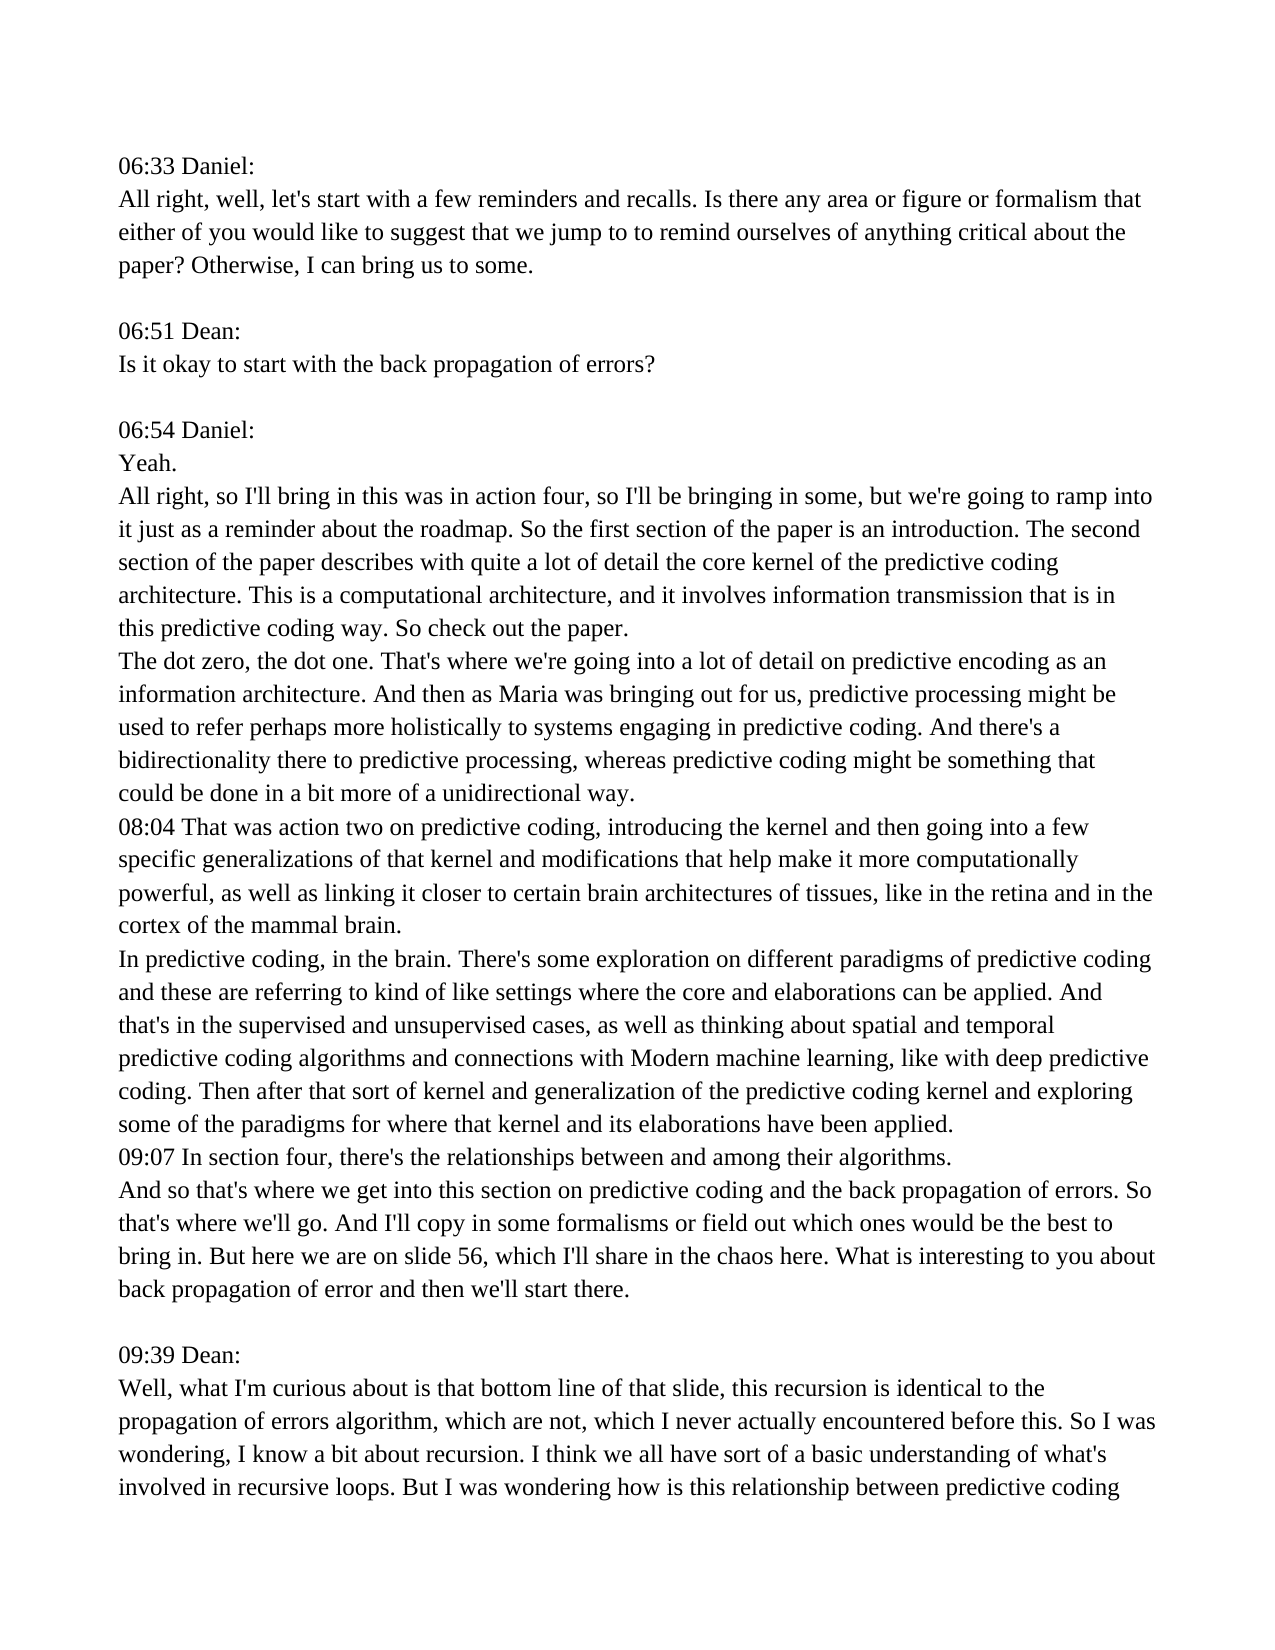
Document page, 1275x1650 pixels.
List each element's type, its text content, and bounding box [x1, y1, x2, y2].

text 06:51 Dean: [118, 316, 1157, 345]
text Is it okay to start with the back propagation of errors? [118, 349, 1157, 378]
text 06:33 Daniel: [118, 151, 1157, 180]
text Yeah. [118, 448, 1157, 477]
text Well, what I'm curious about is that bottom line of that slide, this recursion is identical to the propagation of errors algorithm, which are not, which I never actually encountered before this. So I was wondering, I know a bit about recursion. I think we all have sort of a basic understanding of what's involved in recursive loops. But I was wondering how is this relationship between predictive coding [118, 1373, 1157, 1501]
text And so that's where we get into this section on predictive coding and the back propagation of errors. So that's where we'll go. And I'll copy in some formalisms or field out which ones would be the best to bring in. But here we are on slide 56, which I'll share in the chaos here. What is interesting to you about back propagation of error and then we'll start there. [118, 1175, 1157, 1303]
text 06:54 Daniel: [118, 415, 1157, 444]
text The dot zero, the dot one. That's where we're going into a lot of detail on predictive encoding as an information architecture. And then as Maria was bringing out for us, predictive processing might be used to refer perhaps more holistically to systems engaging in predictive coding. And there's a bidirectionality there to predictive processing, whereas predictive coding might be something that could be done in a bit more of a unidirectional way. [118, 646, 1157, 807]
text All right, well, let's start with a few reminders and recalls. Is there any area or figure or formalism that either of you would like to suggest that we jump to to remind ourselves of anything critical about the paper? Otherwise, I can bring us to some. [118, 184, 1157, 279]
text 09:39 Dean: [118, 1340, 1157, 1369]
text 09:07 In section four, there's the relationships between and among their algorithms. [118, 1142, 1157, 1171]
text In predictive coding, in the brain. There's some exploration on different paradigms of predictive coding and these are referring to kind of like settings where the core and elaborations can be applied. And that's in the supervised and unsupervised cases, as well as thinking about spatial and temporal predictive coding algorithms and connections with Modern machine learning, like with deep predictive coding. Then after that sort of kernel and generalization of the predictive coding kernel and exploring some of the paradigms for where that kernel and its elaborations have been applied. [118, 944, 1157, 1137]
text All right, so I'll bring in this was in action four, so I'll be bringing in some, but we're going to ramp into it just as a reminder about the roadmap. So the first section of the paper is an introduction. The second section of the paper describes with quite a lot of detail the core kernel of the predictive coding architecture. This is a computational architecture, and it involves information transmission that is in this predictive coding way. So check out the paper. [118, 481, 1157, 642]
text 08:04 That was action two on predictive coding, introducing the kernel and then going into a few specific generalizations of that kernel and modifications that help make it more computationally powerful, as well as linking it closer to certain brain architectures of tissues, like in the retina and in the cortex of the mammal brain. [118, 812, 1157, 939]
